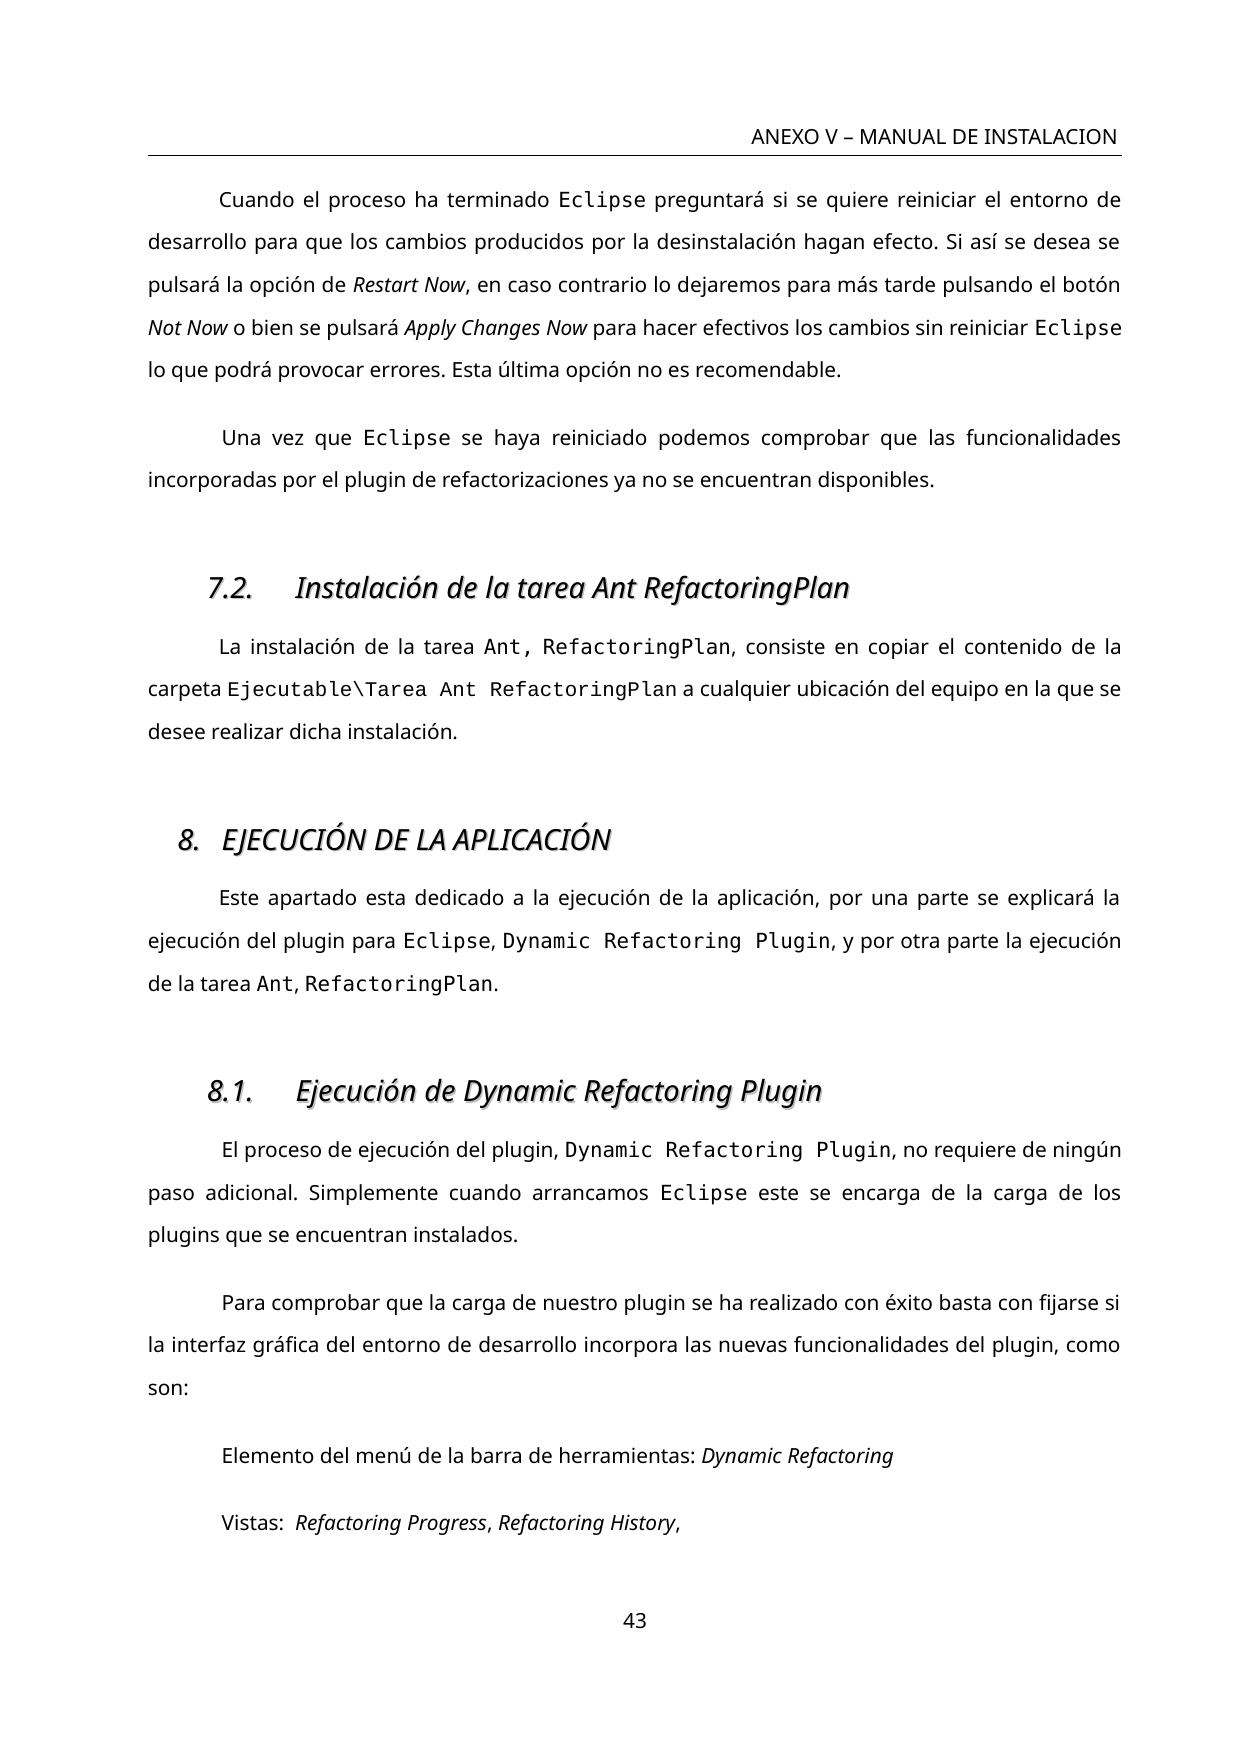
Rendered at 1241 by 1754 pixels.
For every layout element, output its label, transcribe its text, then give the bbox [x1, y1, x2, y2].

text Este apartado esta dedicado a la ejecución de la aplicación, por una parte se explicará la ejecución del plugin para Eclipse, Dynamic Refactoring Plugin, y por otra parte la ejecución de la tarea Ant, RefactoringPlan. [148, 883, 1122, 997]
text El proceso de ejecución del plugin, Dynamic Refactoring Plugin, no requiere de ningún paso adicional. Simplemente cuando arrancamos Eclipse este se encarga de la carga de los plugins que se encuentran instalados. [148, 1135, 1122, 1249]
subtitle EJECUCIÓN DE LA APLICACIÓN [177, 819, 1122, 858]
subtitle Ejecución de Dynamic Refactoring Plugin [207, 1070, 1122, 1110]
text La instalación de la tarea Ant, RefactoringPlan, consiste en copiar el contenido de la carpeta Ejecutable\Tarea Ant RefactoringPlan a cualquier ubicación del equipo en la que se desee realizar dicha instalación. [148, 632, 1122, 746]
text Elemento del menú de la barra de herramientas: Dynamic Refactoring [148, 1441, 1122, 1469]
text Una vez que Eclipse se haya reiniciado podemos comprobar que las funcionalidades incorporadas por el plugin de refactorizaciones ya no se encuentran disponibles. [148, 423, 1122, 494]
text Cuando el proceso ha terminado Eclipse preguntará si se quiere reiniciar el entorno de desarrollo para que los cambios producidos por la desinstalación hagan efecto. Si así se desea se pulsará la opción de Restart Now, en caso contrario lo dejaremos para más tarde pulsando el botón Not Now o bien se pulsará Apply Changes Now para hacer efectivos los cambios sin reiniciar Eclipse lo que podrá provocar errores. Esta última opción no es recomendable. [148, 185, 1122, 384]
text Vistas: Refactoring Progress, Refactoring History, [148, 1508, 1122, 1537]
text Para comprobar que la carga de nuestro plugin se ha realizado con éxito basta con fijarse si la interfaz gráfica del entorno de desarrollo incorpora las nuevas funcionalidades del plugin, como son: [148, 1288, 1122, 1402]
subtitle Instalación de la tarea Ant RefactoringPlan [207, 567, 1122, 607]
